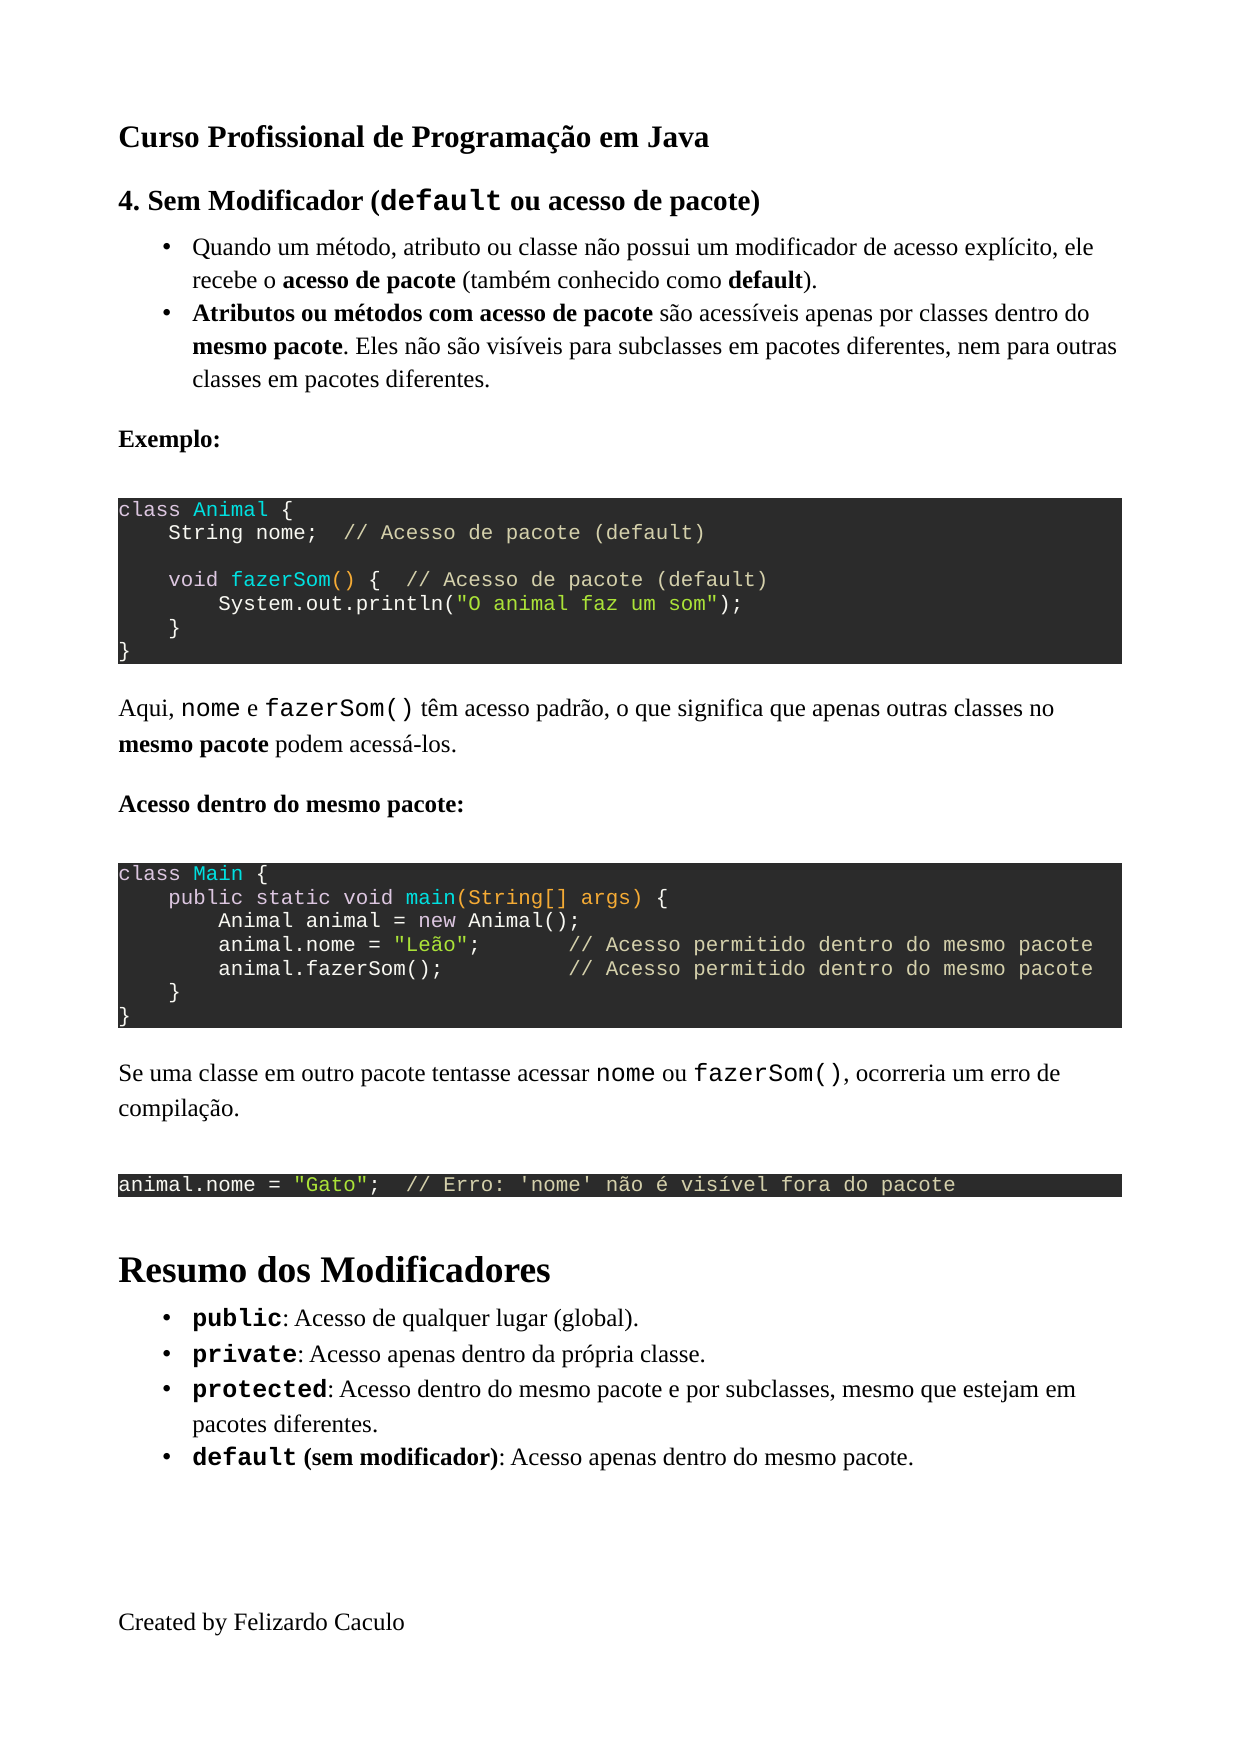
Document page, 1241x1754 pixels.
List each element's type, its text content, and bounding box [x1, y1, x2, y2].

text Animal animal = new Animal(); [118, 910, 1122, 934]
subtitle Resumo dos Modificadores [118, 1248, 1122, 1291]
text } [118, 640, 1122, 664]
text animal.nome = "Gato"; // Erro: 'nome' não é visível fora do pacote [118, 1174, 1122, 1197]
text class Main { [118, 863, 1122, 887]
list Quando um método, atributo ou classe não possui um modificador de acesso explícito, ele recebe o acesso de pacote (também conhecido como default). [162, 232, 1122, 294]
subtitle 4. Sem Modificador (default ou acesso de pacote) [118, 183, 1122, 219]
text String nome; // Acesso de pacote (default) [118, 522, 1122, 546]
text animal.fazerSom(); // Acesso permitido dentro do mesmo pacote [118, 958, 1122, 981]
text public static void main(String[] args) { [118, 887, 1122, 910]
text class Animal { [118, 498, 1122, 522]
list Atributos ou métodos com acesso de pacote são acessíveis apenas por classes dentro do mesmo pacote. Eles não são visíveis para subclasses em pacotes diferentes, nem para outras classes em pacotes diferentes. [162, 298, 1122, 393]
text animal.nome = "Leão"; // Acesso permitido dentro do mesmo pacote [118, 934, 1122, 958]
text Aqui, nome e fazerSom() têm acesso padrão, o que significa que apenas outras classes no mesmo pacote podem acessá-los. [118, 693, 1122, 757]
list protected: Acesso dentro do mesmo pacote e por subclasses, mesmo que estejam em pacotes diferentes. [162, 1374, 1122, 1438]
subtitle Exemplo: [118, 424, 1122, 453]
text } [118, 1005, 1122, 1028]
text Se uma classe em outro pacote tentasse acessar nome ou fazerSom(), ocorreria um erro de compilação. [118, 1058, 1122, 1122]
subtitle Acesso dentro do mesmo pacote: [118, 789, 1122, 817]
text void fazerSom() { // Acesso de pacote (default) [118, 569, 1122, 593]
list public: Acesso de qualquer lugar (global). [162, 1303, 1122, 1334]
text System.out.println("O animal faz um som"); [118, 593, 1122, 617]
text } [118, 617, 1122, 640]
list default (sem modificador): Acesso apenas dentro do mesmo pacote. [162, 1442, 1122, 1473]
text } [118, 981, 1122, 1005]
list private: Acesso apenas dentro da própria classe. [162, 1339, 1122, 1369]
